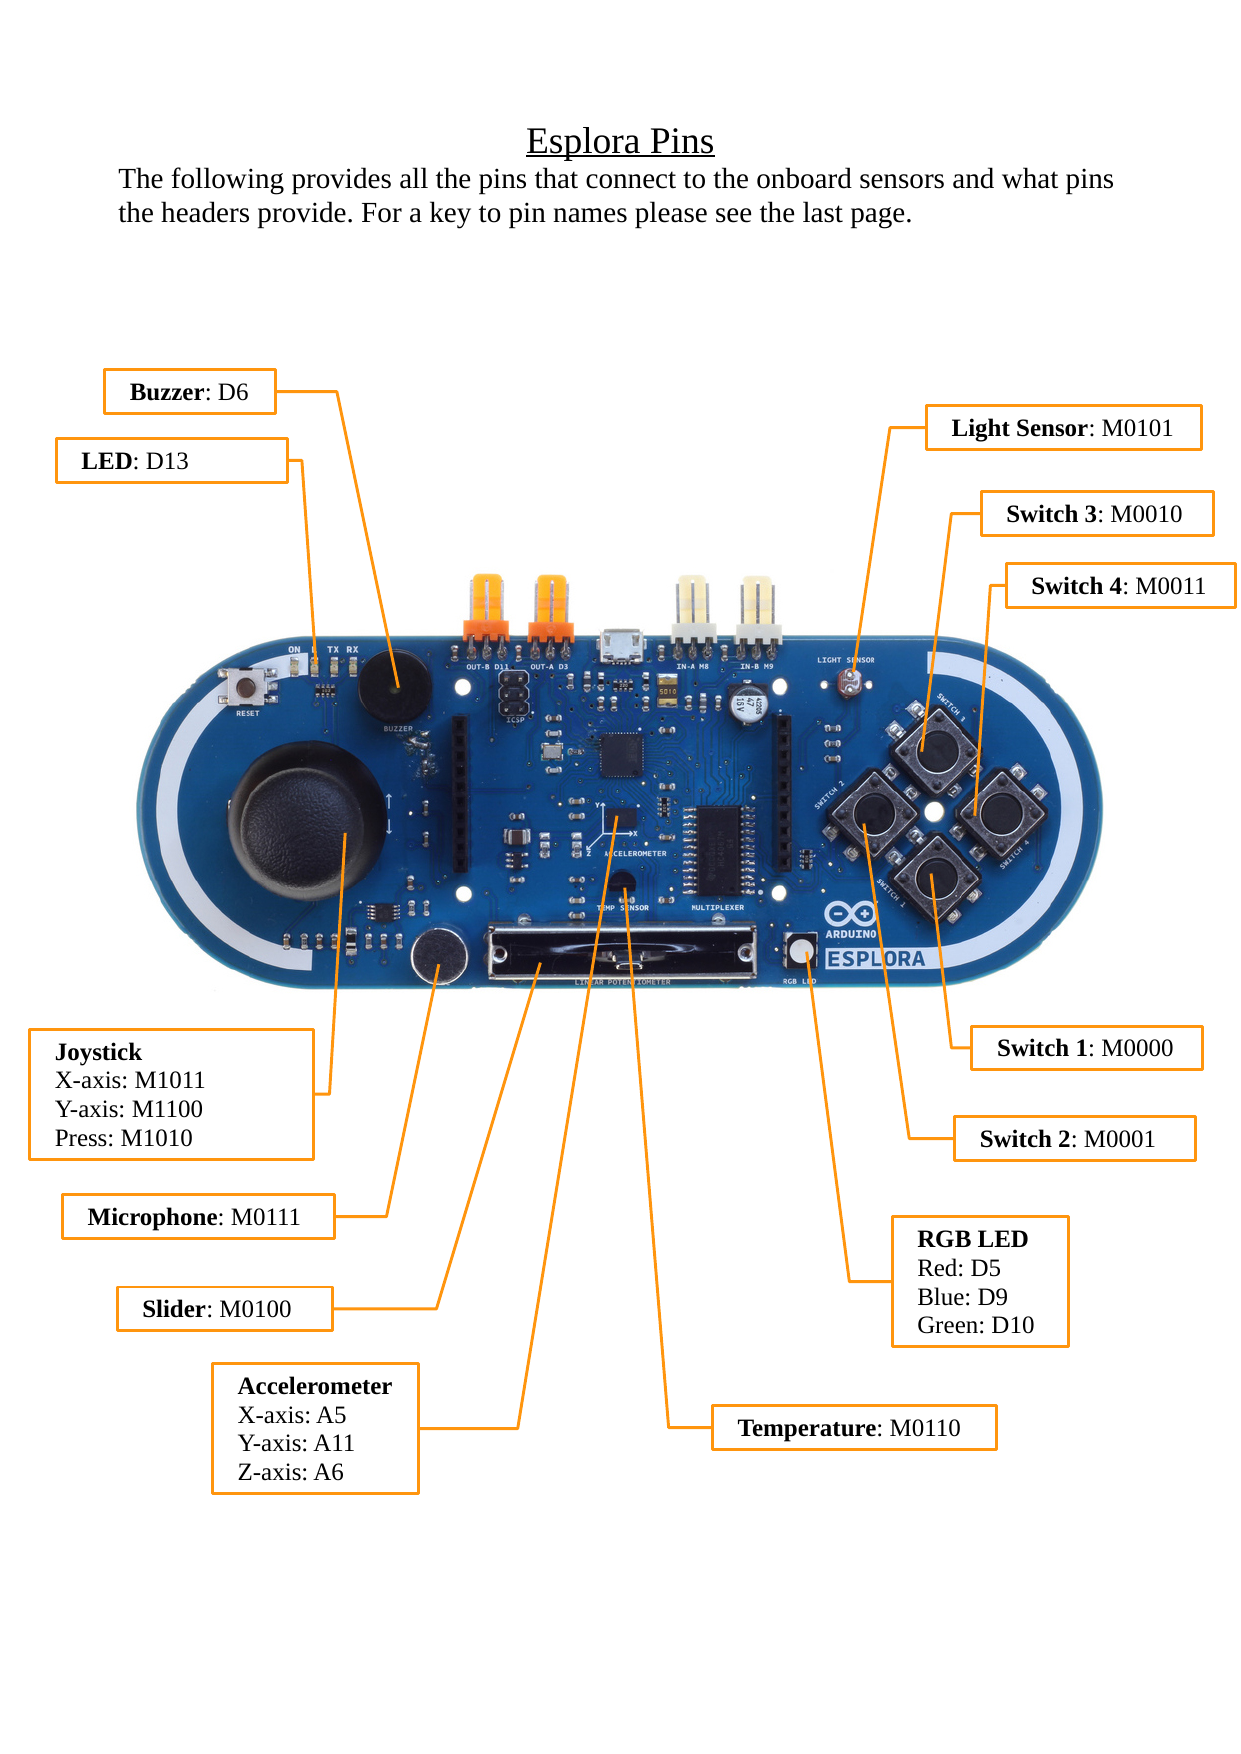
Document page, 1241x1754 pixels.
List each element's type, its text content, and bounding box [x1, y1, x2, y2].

picture [894, 1218, 1067, 1326]
picture [72, 440, 286, 481]
text The following provides all the pins that connect to the onboard sensors and what pins the headers provide. For a key to pin names please see the last page. [118, 161, 1122, 228]
text Esplora Pins [118, 118, 1122, 161]
picture [72, 1196, 333, 1237]
picture [956, 1118, 1140, 1159]
picture [996, 1318, 1005, 1326]
picture [72, 1031, 312, 1158]
picture [1008, 565, 1140, 606]
picture [72, 258, 1140, 1326]
picture [973, 1028, 1140, 1068]
picture [928, 407, 1140, 448]
picture [983, 493, 1140, 534]
picture [119, 1288, 331, 1326]
